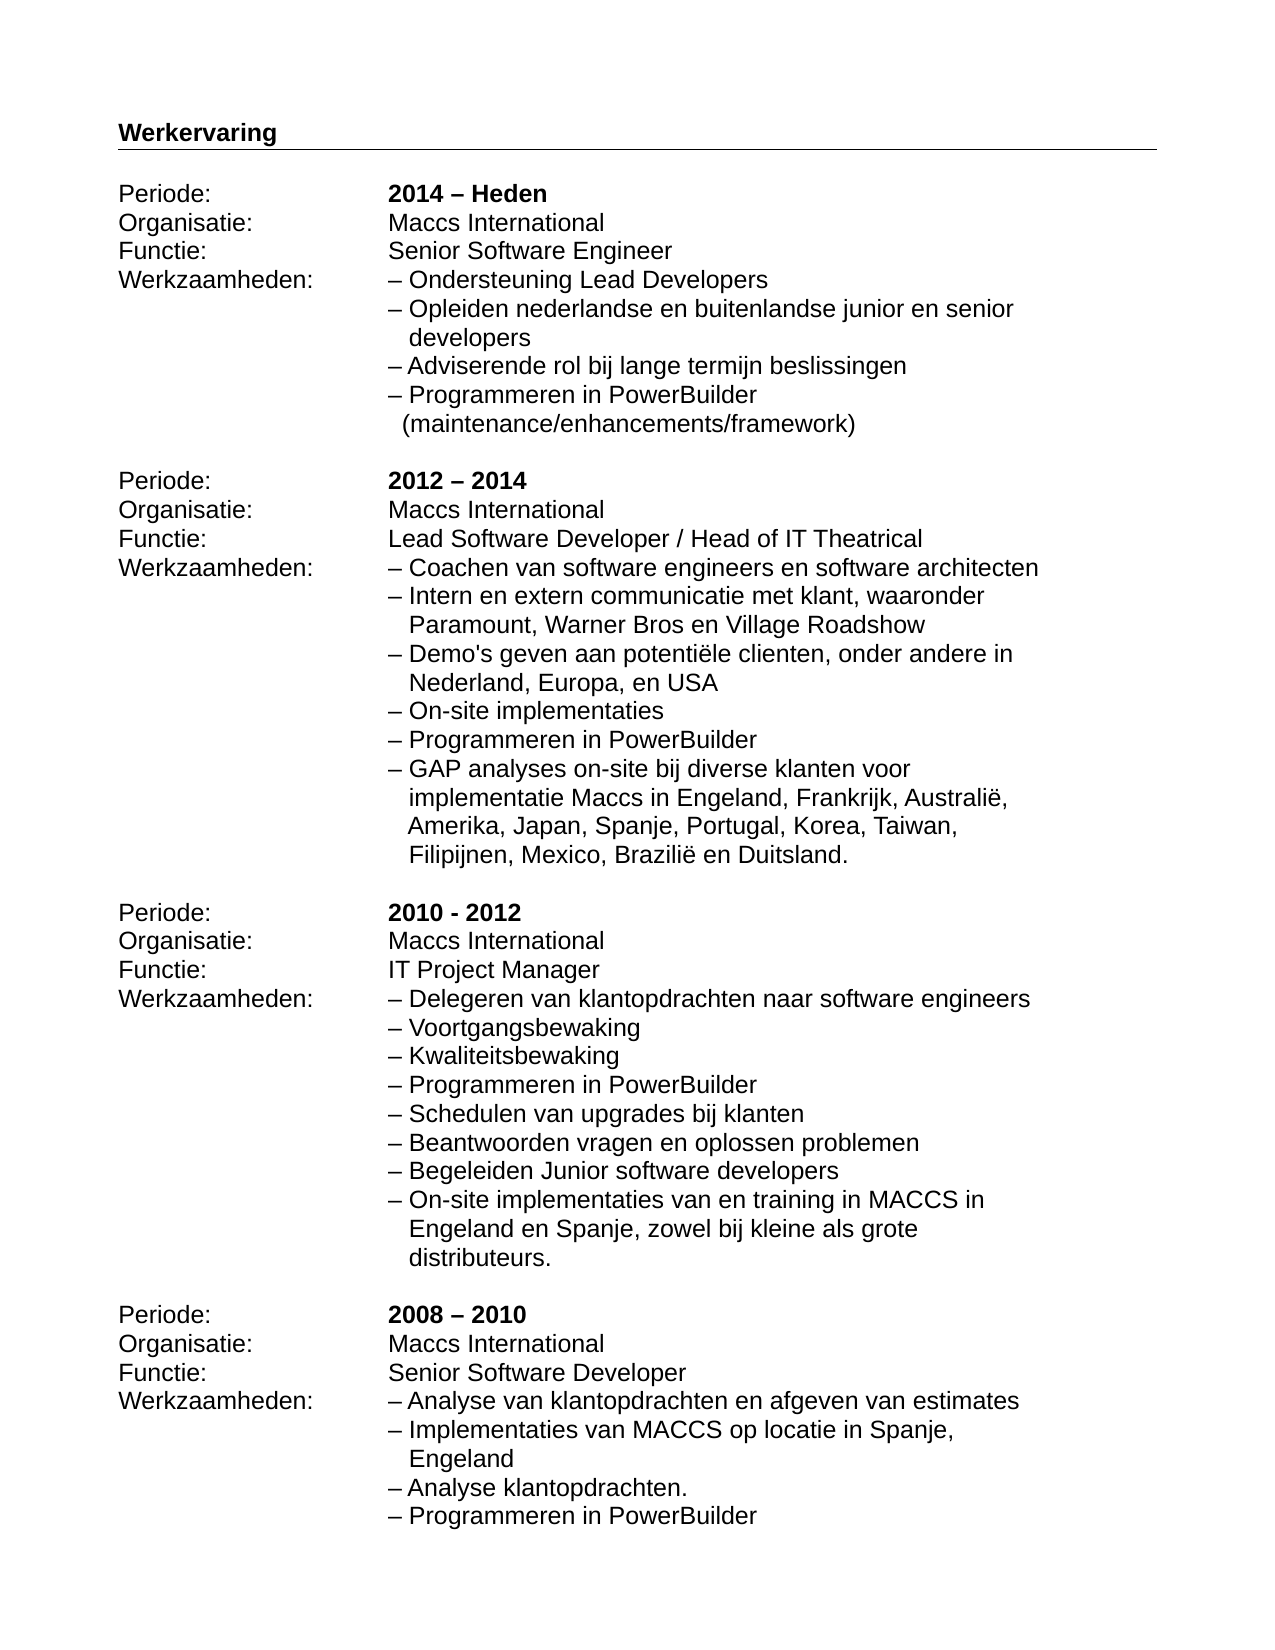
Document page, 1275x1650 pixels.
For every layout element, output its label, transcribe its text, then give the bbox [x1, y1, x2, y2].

table_cell – Analyse van klantopdrachten en afgeven van estimates – Implementaties van MACCS op locatie in Spanje, Engeland – Analyse klantopdrachten. – Programmeren in PowerBuilder [381, 1386, 1059, 1530]
table_header Periode: [111, 898, 381, 926]
table_cell Senior Software Developer [381, 1358, 1059, 1386]
table_cell Organisatie: [111, 926, 381, 955]
table_cell Functie: [111, 236, 381, 265]
table_cell Maccs International [381, 926, 1059, 955]
text Werkervaring [118, 118, 1157, 149]
table_header 2008 – 2010 [381, 1300, 1059, 1329]
table_header Periode: [111, 466, 381, 495]
table_cell Organisatie: [111, 495, 381, 524]
table_cell – Delegeren van klantopdrachten naar software engineers – Voortgangsbewaking – Kwaliteitsbewaking – Programmeren in PowerBuilder – Schedulen van upgrades bij klanten – Beantwoorden vragen en oplossen problemen – Begeleiden Junior software developers – On-site implementaties van en training in MACCS in Engeland en Spanje, zowel bij kleine als grote distributeurs. [381, 984, 1059, 1271]
table_cell Maccs International [381, 1329, 1059, 1357]
table_header Periode: [111, 1300, 381, 1329]
table_cell Senior Software Engineer [381, 236, 1059, 265]
table_cell Lead Software Developer / Head of IT Theatrical [381, 524, 1059, 552]
table_cell Functie: [111, 955, 381, 984]
table_header Periode: [111, 179, 381, 207]
table_cell – Coachen van software engineers en software architecten – Intern en extern communicatie met klant, waaronder Paramount, Warner Bros en Village Roadshow – Demo's geven aan potentiële clienten, onder andere in Nederland, Europa, en USA – On-site implementaties – Programmeren in PowerBuilder – GAP analyses on-site bij diverse klanten voor implementatie Maccs in Engeland, Frankrijk, Australië, Amerika, Japan, Spanje, Portugal, Korea, Taiwan, Filipijnen, Mexico, Brazilië en Duitsland. [381, 553, 1059, 869]
table_header 2010 - 2012 [381, 898, 1059, 926]
table_cell IT Project Manager [381, 955, 1059, 984]
table_cell Maccs International [381, 495, 1059, 524]
table_cell Werkzaamheden: [111, 1386, 381, 1530]
table_cell – Ondersteuning Lead Developers – Opleiden nederlandse en buitenlandse junior en senior developers – Adviserende rol bij lange termijn beslissingen – Programmeren in PowerBuilder (maintenance/enhancements/framework) [381, 265, 1059, 437]
table_cell Werkzaamheden: [111, 984, 381, 1271]
table_cell Werkzaamheden: [111, 553, 381, 869]
table_cell Functie: [111, 524, 381, 552]
table_cell Functie: [111, 1358, 381, 1386]
table_cell Werkzaamheden: [111, 265, 381, 437]
table_cell Organisatie: [111, 208, 381, 236]
table_cell Organisatie: [111, 1329, 381, 1357]
table_cell Maccs International [381, 208, 1059, 236]
table_header 2014 – Heden [381, 179, 1059, 207]
table_header 2012 – 2014 [381, 466, 1059, 495]
